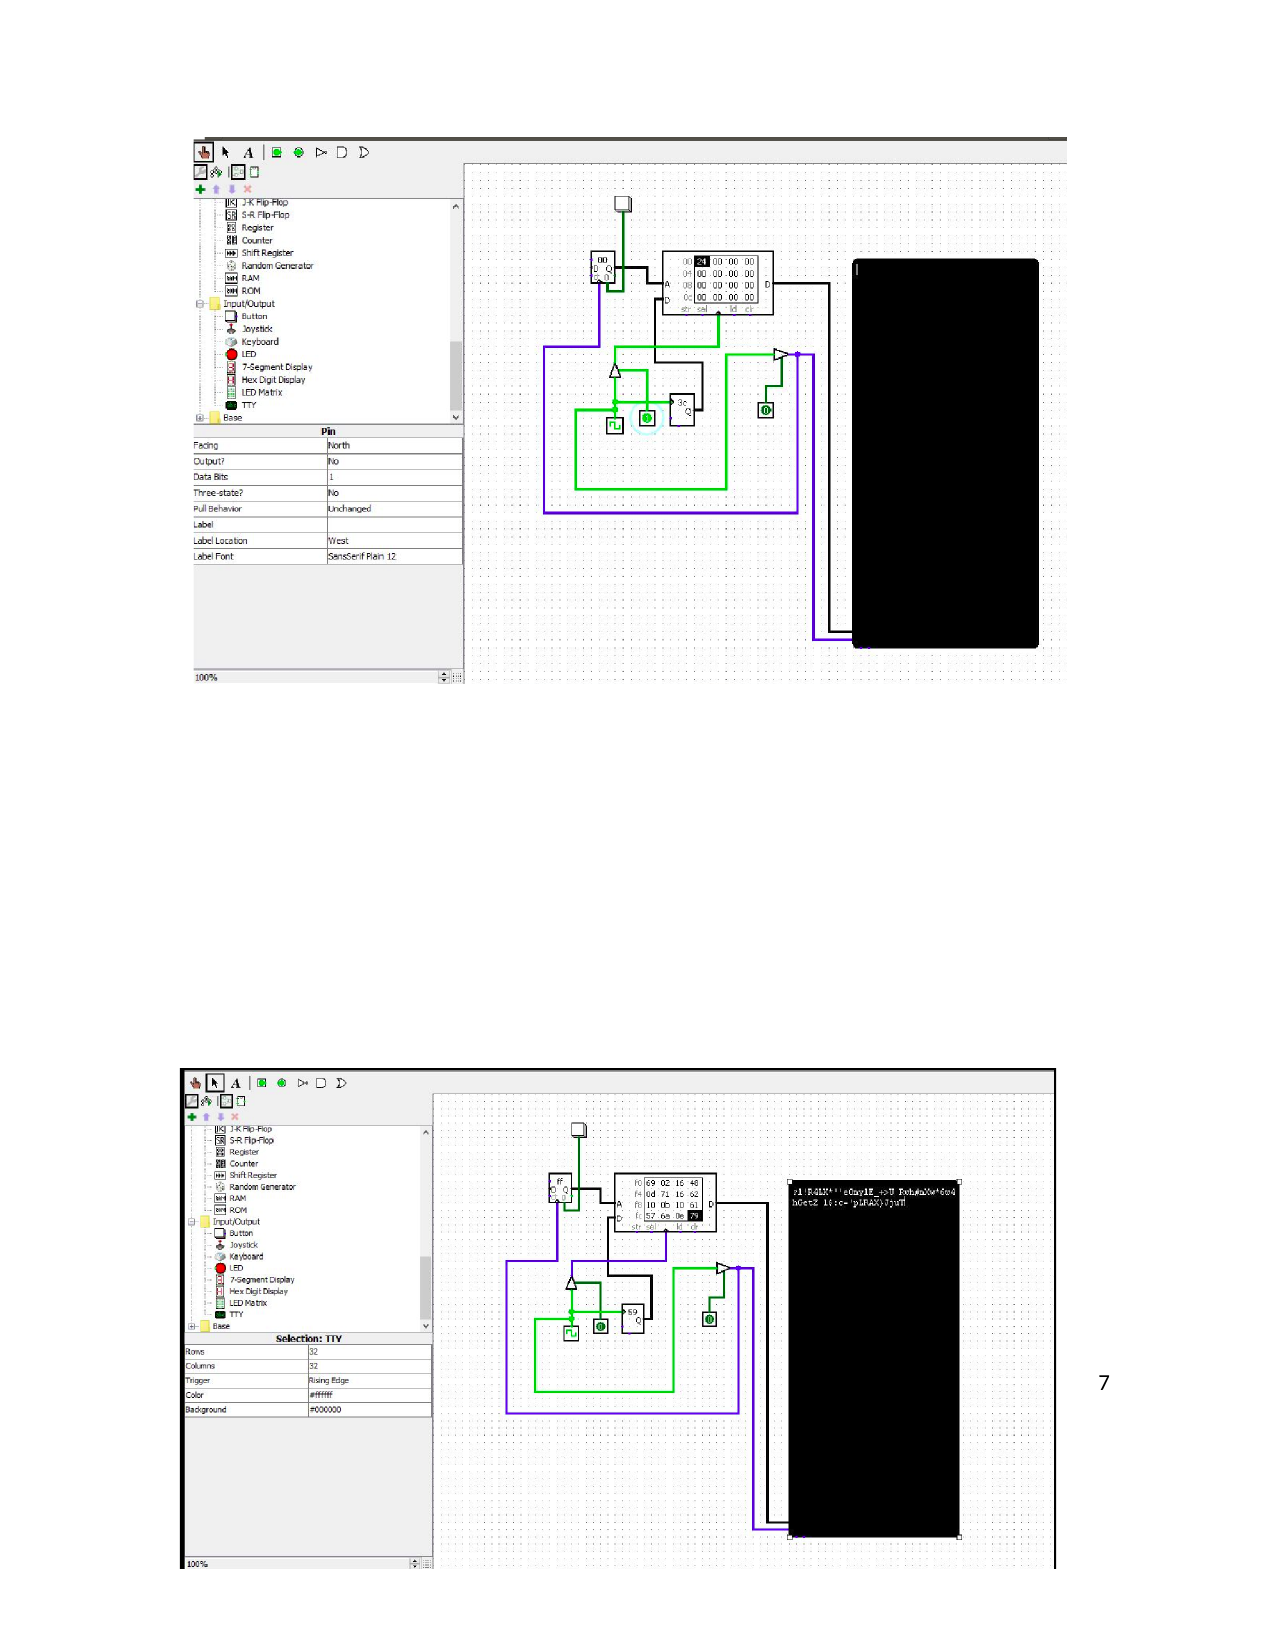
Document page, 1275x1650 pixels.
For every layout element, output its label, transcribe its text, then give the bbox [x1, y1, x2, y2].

text 7 [1057, 1368, 1125, 1396]
